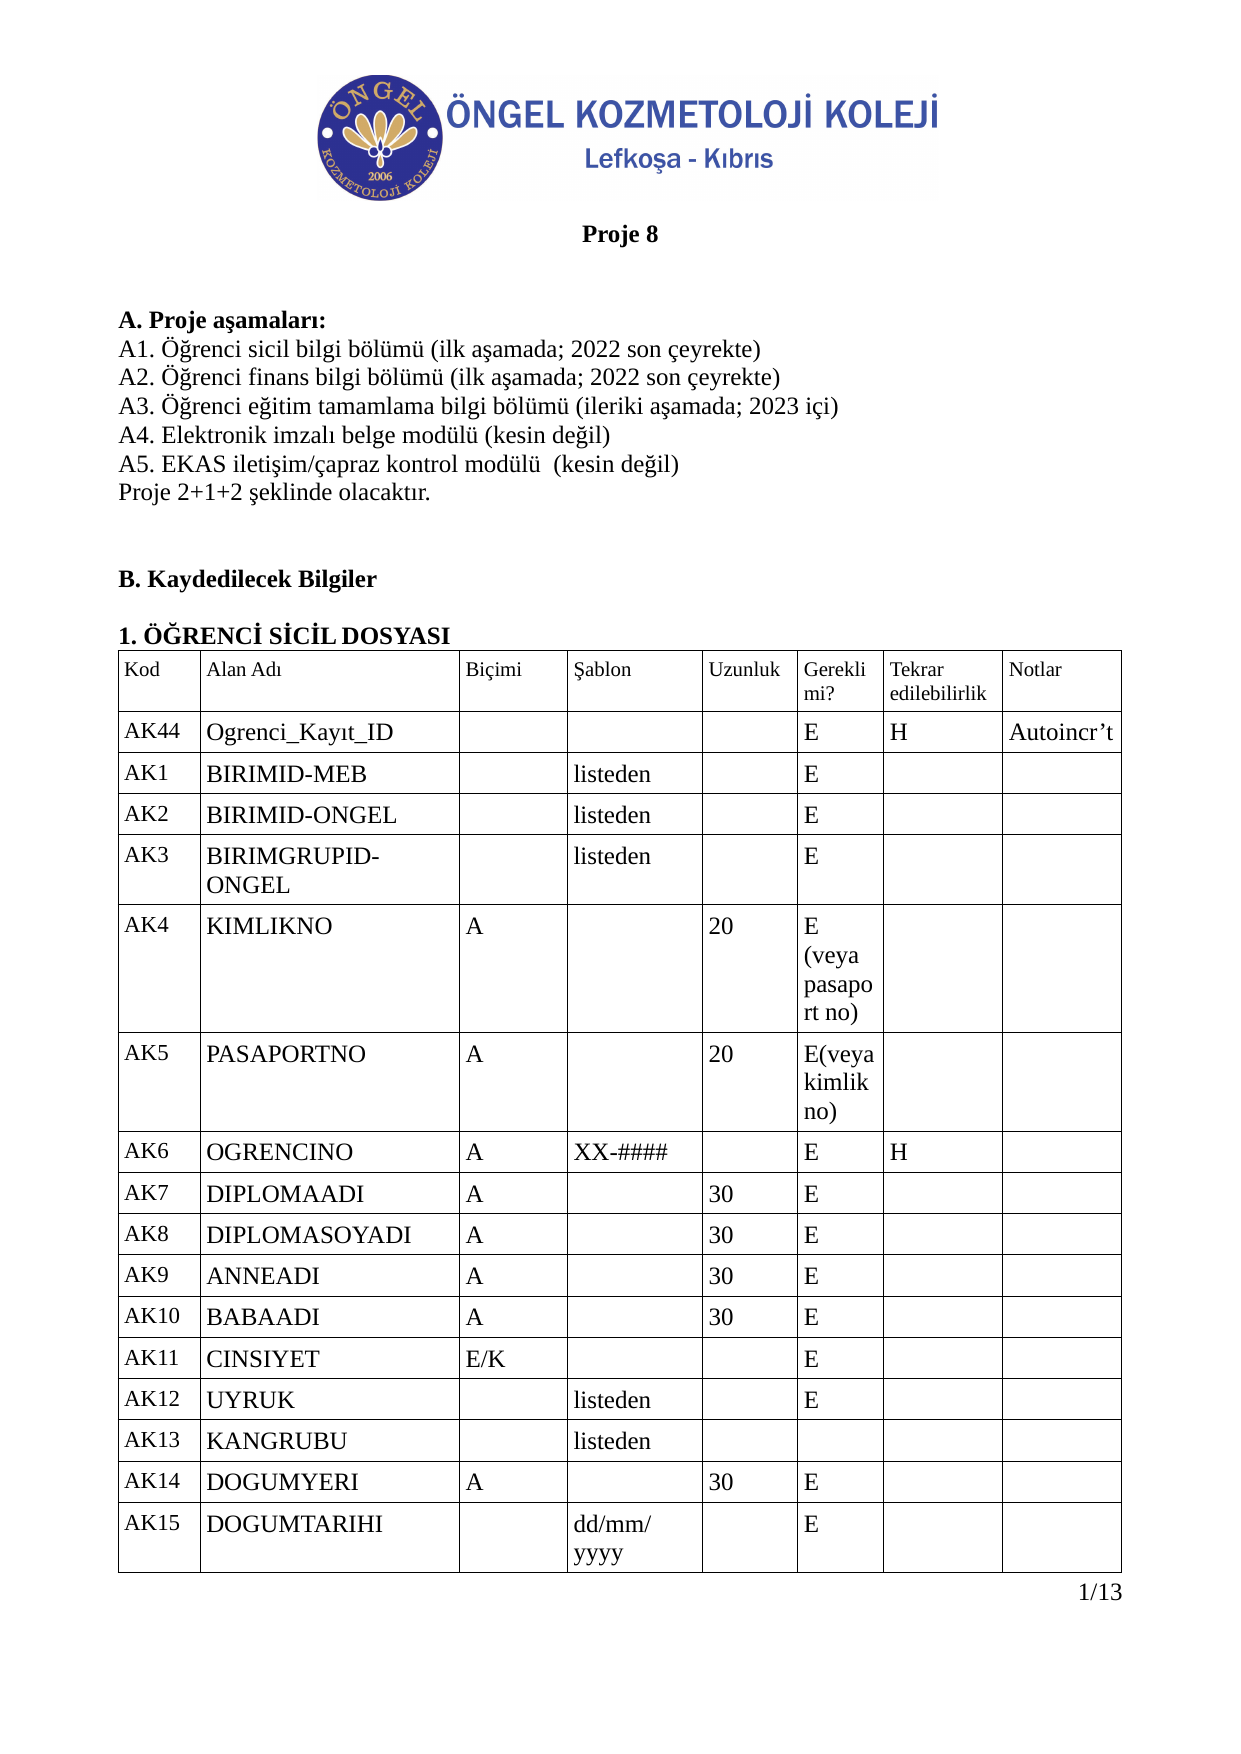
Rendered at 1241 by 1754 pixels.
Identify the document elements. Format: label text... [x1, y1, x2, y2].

table_cell E(veya kimlik no) [798, 1033, 883, 1131]
table_cell E [798, 1297, 883, 1337]
text A1. Öğrenci sicil bilgi bölümü (ilk aşamada; 2022 son çeyrekte) [118, 334, 1122, 362]
table_cell [1003, 794, 1121, 834]
table_cell 30 [703, 1462, 797, 1502]
table_cell CINSIYET [201, 1338, 459, 1378]
table_cell E [798, 835, 883, 904]
table_cell AK5 [119, 1033, 200, 1131]
table_cell [884, 1420, 1002, 1461]
table_header Notlar [1003, 651, 1121, 711]
table_cell [703, 753, 797, 793]
table_cell [460, 712, 567, 752]
table_cell [884, 1462, 1002, 1502]
table_cell [884, 1214, 1002, 1254]
table_cell [703, 835, 797, 904]
table_cell [884, 1255, 1002, 1296]
table_cell [1003, 1214, 1121, 1254]
table_cell UYRUK [201, 1379, 459, 1419]
table_cell [1003, 1173, 1121, 1213]
table_cell AK14 [119, 1462, 200, 1502]
table_cell [568, 1214, 702, 1254]
text A4. Elektronik imzalı belge modülü (kesin değil) [118, 420, 1122, 449]
table_cell 30 [703, 1297, 797, 1337]
table_cell DIPLOMASOYADI [201, 1214, 459, 1254]
table_header Şablon [568, 651, 702, 711]
table_cell KANGRUBU [201, 1420, 459, 1461]
table_cell [884, 905, 1002, 1032]
table_cell AK15 [119, 1503, 200, 1572]
table_header Uzunluk [703, 651, 797, 711]
table_cell [1003, 1379, 1121, 1419]
table_cell A [460, 1214, 567, 1254]
table_cell [568, 1462, 702, 1502]
table_cell [1003, 835, 1121, 904]
table_cell listeden [568, 835, 702, 904]
table_cell [884, 753, 1002, 793]
table_cell [568, 1033, 702, 1131]
table_cell ANNEADI [201, 1255, 459, 1296]
table_cell AK9 [119, 1255, 200, 1296]
table_cell A [460, 1132, 567, 1172]
table_cell [1003, 1033, 1121, 1131]
table_cell 30 [703, 1173, 797, 1213]
table_cell [568, 905, 702, 1032]
table_cell [460, 1420, 567, 1461]
table_cell listeden [568, 794, 702, 834]
table_cell [460, 794, 567, 834]
table_cell A [460, 1255, 567, 1296]
table_cell [703, 1420, 797, 1461]
table_cell [884, 1379, 1002, 1419]
table_cell [460, 1503, 567, 1572]
text B. Kaydedilecek Bilgiler [118, 564, 1122, 592]
table_cell E/K [460, 1338, 567, 1378]
table_cell [884, 835, 1002, 904]
table_cell [460, 835, 567, 904]
table_cell A [460, 1297, 567, 1337]
table_cell A [460, 1173, 567, 1213]
table_cell AK10 [119, 1297, 200, 1337]
table_cell AK2 [119, 794, 200, 834]
table_cell DOGUMYERI [201, 1462, 459, 1502]
table_cell 20 [703, 905, 797, 1032]
table_cell [1003, 905, 1121, 1032]
table_cell [884, 1033, 1002, 1131]
table_cell [568, 1173, 702, 1213]
table_cell [703, 794, 797, 834]
table_cell H [884, 1132, 1002, 1172]
table_cell AK12 [119, 1379, 200, 1419]
table_cell H [884, 712, 1002, 752]
table_cell DIPLOMAADI [201, 1173, 459, 1213]
table_cell BIRIMID-ONGEL [201, 794, 459, 834]
table_cell [568, 1338, 702, 1378]
table_cell [1003, 1255, 1121, 1296]
table_cell [798, 1420, 883, 1461]
table_cell E [798, 753, 883, 793]
table_cell E [798, 1132, 883, 1172]
table_cell [1003, 1420, 1121, 1461]
table_cell 30 [703, 1214, 797, 1254]
table_cell [703, 1338, 797, 1378]
table_cell [884, 1297, 1002, 1337]
table_cell AK1 [119, 753, 200, 793]
table_cell [703, 1132, 797, 1172]
table_cell AK44 [119, 712, 200, 752]
table_cell 20 [703, 1033, 797, 1131]
table_cell [703, 1503, 797, 1572]
table_cell [460, 1379, 567, 1419]
table_cell [568, 712, 702, 752]
table_cell E [798, 794, 883, 834]
table_cell Autoincr’t [1003, 712, 1121, 752]
text Proje 8 [118, 219, 1122, 247]
table_cell BIRIMGRUPID-ONGEL [201, 835, 459, 904]
table_cell [884, 794, 1002, 834]
table_cell E [798, 1462, 883, 1502]
table_cell AK4 [119, 905, 200, 1032]
table_cell [1003, 1132, 1121, 1172]
table_cell AK3 [119, 835, 200, 904]
text 1. ÖĞRENCİ SİCİL DOSYASI [118, 621, 1122, 650]
table_cell 30 [703, 1255, 797, 1296]
table_cell [1003, 753, 1121, 793]
text A5. EKAS iletişim/çapraz kontrol modülü (kesin değil) [118, 449, 1122, 477]
table_header Tekrar edilebilirlik [884, 651, 1002, 711]
table_header Biçimi [460, 651, 567, 711]
table_header Gerekli mi? [798, 651, 883, 711]
table_cell [1003, 1462, 1121, 1502]
table_cell KIMLIKNO [201, 905, 459, 1032]
table_cell E [798, 1255, 883, 1296]
text Proje 2+1+2 şeklinde olacaktır. [118, 477, 1122, 506]
table_cell E [798, 1503, 883, 1572]
table_cell [884, 1173, 1002, 1213]
table_cell A [460, 905, 567, 1032]
table_cell BABAADI [201, 1297, 459, 1337]
table_cell E [798, 1214, 883, 1254]
table_cell E [798, 1379, 883, 1419]
table_cell XX-#### [568, 1132, 702, 1172]
table_header Kod [119, 651, 200, 711]
table_cell AK6 [119, 1132, 200, 1172]
table_cell [703, 1379, 797, 1419]
text A2. Öğrenci finans bilgi bölümü (ilk aşamada; 2022 son çeyrekte) [118, 362, 1122, 391]
table_cell PASAPORTNO [201, 1033, 459, 1131]
table_cell AK7 [119, 1173, 200, 1213]
table_cell A [460, 1033, 567, 1131]
table_cell dd/mm/yyyy [568, 1503, 702, 1572]
table_cell AK11 [119, 1338, 200, 1378]
table_cell [1003, 1297, 1121, 1337]
table_cell [884, 1503, 1002, 1572]
table_cell [1003, 1338, 1121, 1378]
table_cell [884, 1338, 1002, 1378]
text A3. Öğrenci eğitim tamamlama bilgi bölümü (ileriki aşamada; 2023 içi) [118, 391, 1122, 420]
table_header Alan Adı [201, 651, 459, 711]
table_cell A [460, 1462, 567, 1502]
table_cell E [798, 712, 883, 752]
table_cell E (veya pasaport no) [798, 905, 883, 1032]
table_cell [1003, 1503, 1121, 1572]
table_cell listeden [568, 1379, 702, 1419]
table_cell DOGUMTARIHI [201, 1503, 459, 1572]
table_cell listeden [568, 1420, 702, 1461]
table_cell E [798, 1173, 883, 1213]
table_cell E [798, 1338, 883, 1378]
table_cell [568, 1297, 702, 1337]
table_cell [703, 712, 797, 752]
table_cell BIRIMID-MEB [201, 753, 459, 793]
text A. Proje aşamaları: [118, 305, 1122, 334]
table_cell AK8 [119, 1214, 200, 1254]
table_cell Ogrenci_Kayıt_ID [201, 712, 459, 752]
table_cell OGRENCINO [201, 1132, 459, 1172]
table_cell [460, 753, 567, 793]
table_cell AK13 [119, 1420, 200, 1461]
table_cell [568, 1255, 702, 1296]
table_cell listeden [568, 753, 702, 793]
